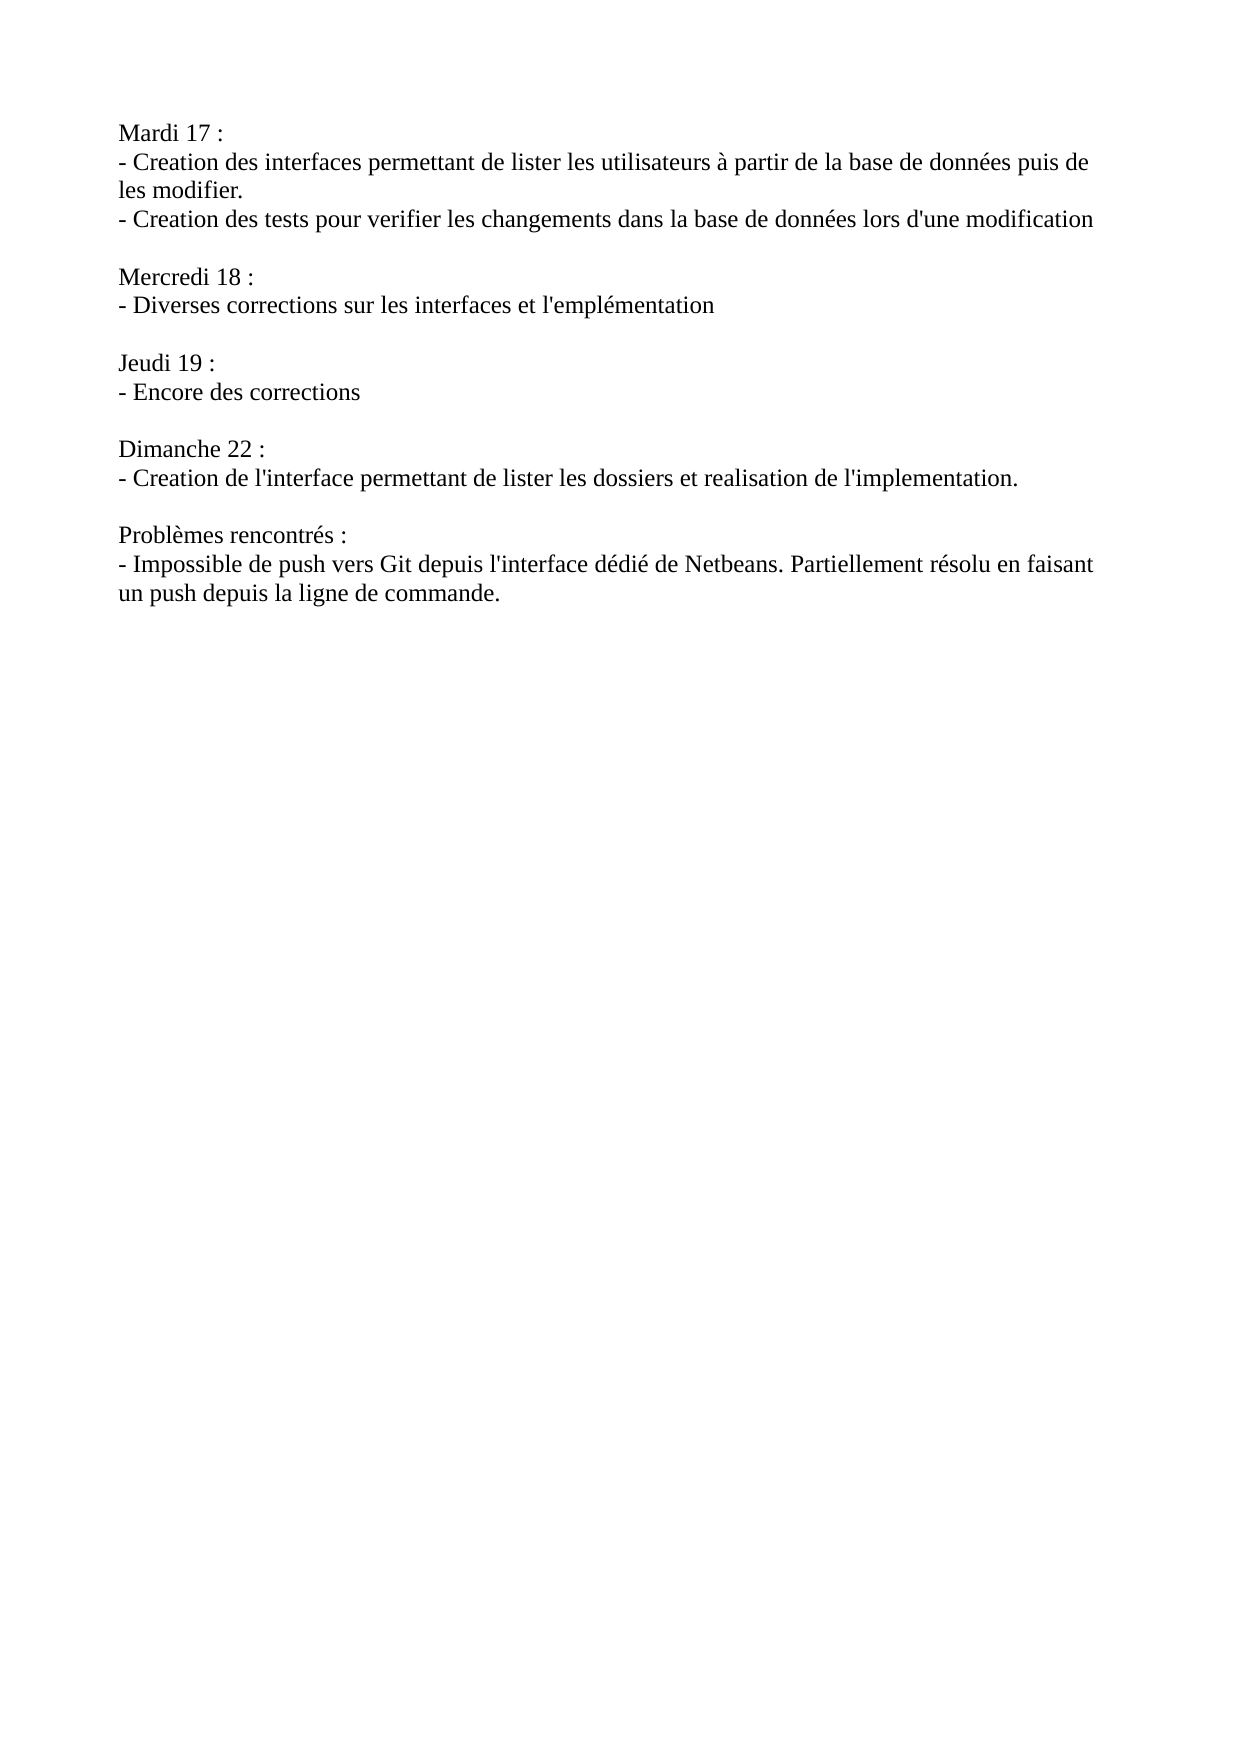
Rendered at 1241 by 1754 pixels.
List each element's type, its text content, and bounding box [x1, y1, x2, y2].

text Mardi 17 : [118, 118, 1122, 147]
text Jeudi 19 : [118, 348, 1122, 377]
text - Creation des tests pour verifier les changements dans la base de données lors d'une modification [118, 204, 1122, 233]
text Problèmes rencontrés : [118, 521, 1122, 549]
text - Impossible de push vers Git depuis l'interface dédié de Netbeans. Partiellement résolu en faisant un push depuis la ligne de commande. [118, 549, 1122, 607]
text - Diverses corrections sur les interfaces et l'emplémentation [118, 291, 1122, 319]
text - Creation de l'interface permettant de lister les dossiers et realisation de l'implementation. [118, 463, 1122, 492]
text Dimanche 22 : [118, 434, 1122, 463]
text - Encore des corrections [118, 377, 1122, 406]
text - Creation des interfaces permettant de lister les utilisateurs à partir de la base de données puis de les modifier. [118, 147, 1122, 204]
text Mercredi 18 : [118, 262, 1122, 291]
